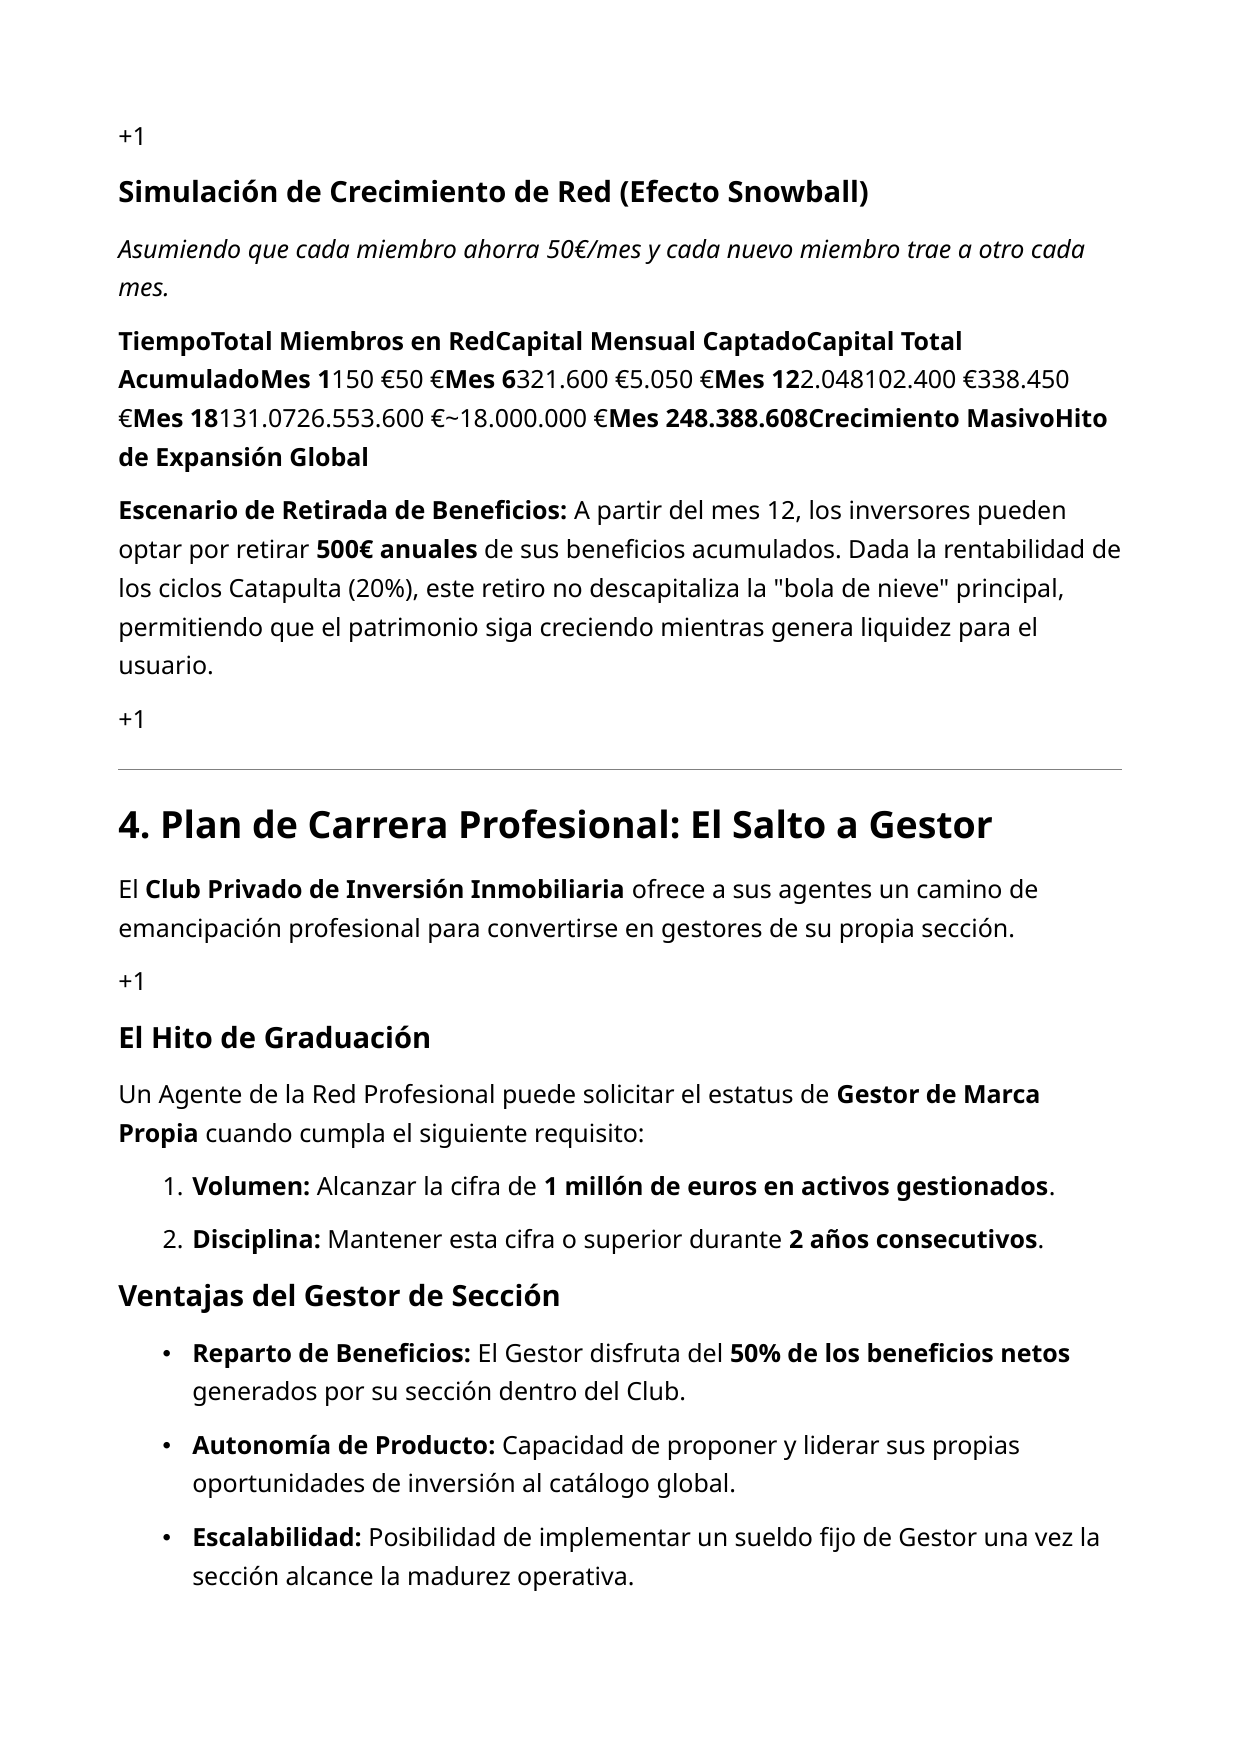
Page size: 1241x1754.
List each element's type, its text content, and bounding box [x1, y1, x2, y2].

table_cell Esta es la Guía Pedagógica Integral del Club Privado de Inversión Inmobiliaria (CPII). Este documento constituye el manual operativo y estratégico para todos los miembros, diseñado para transformar el ahorro individual en una maquinaria de gestión de activos de alto impacto, garantizando la transparencia y el control total a través de nuestra plataforma digital. +2 1. El Ecosistema del Club Privado de Inversión Inmobiliaria (CPII) El Club Privado de Inversión Inmobiliaria no es un producto financiero, es una infraestructura de ingeniería económica que integra tres roles fundamentales diseñados para la escalabilidad y la construcción de patrimonio. +2 Los Tres Pilares de Participación Inversores y Referidores: Enfocados en vencer a la inflación mediante el interés compuesto y el crecimiento de red. +1 Promotores (Angariadores): Profesionales que aportan activos inmobiliarios debidamente preparados y validados bajo nuestro estándar de cumplimiento. +3 Gestores: Líderes que han demostrado disciplina y volumen, operando secciones autónomas con marca propia dentro del Club. +2 2. Proyecciones Económicas de Operación (Flujo de Caja) El Club opera bajo un modelo de Arbitraje de Valor. El beneficio se genera por la diferencia entre la rentabilidad del activo inmobiliario y el reparto realizado a los socios inversores y referidos. +1 Estructura de Ingresos Básicos Cada operación inmobiliaria integra un 5% de honorarios en su precio de venta: +1 2,5% para David Almeida y Carlos Balboa: Como responsables de la captación y acompañamiento de los inversores. 2,5% para el Agente/Promotor: Como responsable de la captación y estructuración documental de la propiedad. +1 Escenarios de Rentabilidad y Proyección de Beneficios ConceptoTier A (Catapulta - 6 Meses)Tier B (Refugio - Anual)Capital Gestionado100.000 €1.000.000 €Ingreso Total Club (Margen)30.000 € (30%)120.000 € (12%)Rendimiento Socio Inversor10.000 € (20% APY / 6m)80.000 € (8% APY)Comisiones Referidos (1,75%)1.750 €17.500 €Gastos Operativos (Fijos)150 € (100€ Mgmt / 50€ Mkt)150 € (100€ Mgmt / 50€ Mkt)BENEFICIO NETO RESTANTE18.100 €22.350 €Fondo de Sostenibilidad (50%)9.050 €11.175 € 3. El Efecto "Bola de Nieva": Volumen de Capital Gestionado El modelo de Prescripción Continua establece que cada nuevo socio incorpora un nuevo inversor cualificado cada mes. Esto crea un crecimiento exponencial de la masa crítica de capital que el Club debe gestionar para alimentar las ventanas de inversión. +1 Simulación de Crecimiento de Red (Efecto Snowball) Asumiendo que cada miembro ahorra 50€/mes y cada nuevo miembro trae a otro cada mes. TiempoTotal Miembros en RedCapital Mensual CaptadoCapital Total AcumuladoMes 1150 €50 €Mes 6321.600 €5.050 €Mes 122.048102.400 €338.450 €Mes 18131.0726.553.600 €~18.000.000 €Mes 248.388.608Crecimiento MasivoHito de Expansión Global Escenario de Retirada de Beneficios: A partir del mes 12, los inversores pueden optar por retirar 500€ anuales de sus beneficios acumulados. Dada la rentabilidad de los ciclos Catapulta (20%), este retiro no descapitaliza la "bola de nieve" principal, permitiendo que el patrimonio siga creciendo mientras genera liquidez para el usuario. +1 4. Plan de Carrera Profesional: El Salto a Gestor El Club Privado de Inversión Inmobiliaria ofrece a sus agentes un camino de emancipación profesional para convertirse en gestores de su propia sección. +1 El Hito de Graduación Un Agente de la Red Profesional puede solicitar el estatus de Gestor de Marca Propia cuando cumpla el siguiente requisito: Volumen: Alcanzar la cifra de 1 millón de euros en activos gestionados. Disciplina: Mantener esta cifra o superior durante 2 años consecutivos. Ventajas del Gestor de Sección Reparto de Beneficios: El Gestor disfruta del 50% de los beneficios netos generados por su sección dentro del Club. Autonomía de Producto: Capacidad de proponer y liderar sus propias oportunidades de inversión al catálogo global. Escalabilidad: Posibilidad de implementar un sueldo fijo de Gestor una vez la sección alcance la madurez operativa. 5. Socios Fundadores: El Ejemplo del Éxito Colectivo Los Socios Fundadores (Inversores, Promotores y Gestores originales) son la prueba viviente del modelo. David Almeida y Carlos Balboa han diseñado esta estructura para que sea meritocrática y replicable. +1 Cualquier persona que comience hoy con una aportación de 50€ y un compromiso de prescripción mensual tiene abierta la puerta para evolucionar a través de los niveles de referidor, promotor y, finalmente, graduarse como Gestor con empresa propia, liderando la transformación del mercado inmobiliario internacional. +2 Siguiente Acción Recomendada: ¿Deseas que proceda a la creación del Dashboard de Control de Red para Gestores, donde se visualice en tiempo real el progreso hacia el millón de euros gestionado y el cálculo automático del 50% de beneficio de sección? [118, 118, 1122, 769]
table_cell Esta es la Guía Pedagógica Integral del Club Privado de Inversión Inmobiliaria (CPII). Este documento constituye el manual operativo y estratégico para todos los miembros, diseñado para transformar el ahorro individual en una maquinaria de gestión de activos de alto impacto, garantizando la transparencia y el control total a través de nuestra plataforma digital. +2 1. El Ecosistema del Club Privado de Inversión Inmobiliaria (CPII) El Club Privado de Inversión Inmobiliaria no es un producto financiero, es una infraestructura de ingeniería económica que integra tres roles fundamentales diseñados para la escalabilidad y la construcción de patrimonio. +2 Los Tres Pilares de Participación Inversores y Referidores: Enfocados en vencer a la inflación mediante el interés compuesto y el crecimiento de red. +1 Promotores (Angariadores): Profesionales que aportan activos inmobiliarios debidamente preparados y validados bajo nuestro estándar de cumplimiento. +3 Gestores: Líderes que han demostrado disciplina y volumen, operando secciones autónomas con marca propia dentro del Club. +2 2. Proyecciones Económicas de Operación (Flujo de Caja) El Club opera bajo un modelo de Arbitraje de Valor. El beneficio se genera por la diferencia entre la rentabilidad del activo inmobiliario y el reparto realizado a los socios inversores y referidos. +1 Estructura de Ingresos Básicos Cada operación inmobiliaria integra un 5% de honorarios en su precio de venta: +1 2,5% para David Almeida y Carlos Balboa: Como responsables de la captación y acompañamiento de los inversores. 2,5% para el Agente/Promotor: Como responsable de la captación y estructuración documental de la propiedad. +1 Escenarios de Rentabilidad y Proyección de Beneficios ConceptoTier A (Catapulta - 6 Meses)Tier B (Refugio - Anual)Capital Gestionado100.000 €1.000.000 €Ingreso Total Club (Margen)30.000 € (30%)120.000 € (12%)Rendimiento Socio Inversor10.000 € (20% APY / 6m)80.000 € (8% APY)Comisiones Referidos (1,75%)1.750 €17.500 €Gastos Operativos (Fijos)150 € (100€ Mgmt / 50€ Mkt)150 € (100€ Mgmt / 50€ Mkt)BENEFICIO NETO RESTANTE18.100 €22.350 €Fondo de Sostenibilidad (50%)9.050 €11.175 € 3. El Efecto "Bola de Nieva": Volumen de Capital Gestionado El modelo de Prescripción Continua establece que cada nuevo socio incorpora un nuevo inversor cualificado cada mes. Esto crea un crecimiento exponencial de la masa crítica de capital que el Club debe gestionar para alimentar las ventanas de inversión. +1 Simulación de Crecimiento de Red (Efecto Snowball) Asumiendo que cada miembro ahorra 50€/mes y cada nuevo miembro trae a otro cada mes. TiempoTotal Miembros en RedCapital Mensual CaptadoCapital Total AcumuladoMes 1150 €50 €Mes 6321.600 €5.050 €Mes 122.048102.400 €338.450 €Mes 18131.0726.553.600 €~18.000.000 €Mes 248.388.608Crecimiento MasivoHito de Expansión Global Escenario de Retirada de Beneficios: A partir del mes 12, los inversores pueden optar por retirar 500€ anuales de sus beneficios acumulados. Dada la rentabilidad de los ciclos Catapulta (20%), este retiro no descapitaliza la "bola de nieve" principal, permitiendo que el patrimonio siga creciendo mientras genera liquidez para el usuario. +1 4. Plan de Carrera Profesional: El Salto a Gestor El Club Privado de Inversión Inmobiliaria ofrece a sus agentes un camino de emancipación profesional para convertirse en gestores de su propia sección. +1 El Hito de Graduación Un Agente de la Red Profesional puede solicitar el estatus de Gestor de Marca Propia cuando cumpla el siguiente requisito: Volumen: Alcanzar la cifra de 1 millón de euros en activos gestionados. Disciplina: Mantener esta cifra o superior durante 2 años consecutivos. Ventajas del Gestor de Sección Reparto de Beneficios: El Gestor disfruta del 50% de los beneficios netos generados por su sección dentro del Club. Autonomía de Producto: Capacidad de proponer y liderar sus propias oportunidades de inversión al catálogo global. Escalabilidad: Posibilidad de implementar un sueldo fijo de Gestor una vez la sección alcance la madurez operativa. 5. Socios Fundadores: El Ejemplo del Éxito Colectivo Los Socios Fundadores (Inversores, Promotores y Gestores originales) son la prueba viviente del modelo. David Almeida y Carlos Balboa han diseñado esta estructura para que sea meritocrática y replicable. +1 Cualquier persona que comience hoy con una aportación de 50€ y un compromiso de prescripción mensual tiene abierta la puerta para evolucionar a través de los niveles de referidor, promotor y, finalmente, graduarse como Gestor con empresa propia, liderando la transformación del mercado inmobiliario internacional. +2 Siguiente Acción Recomendada: ¿Deseas que proceda a la creación del Dashboard de Control de Red para Gestores, donde se visualice en tiempo real el progreso hacia el millón de euros gestionado y el cálculo automático del 50% de beneficio de sección? [118, 770, 1122, 1611]
